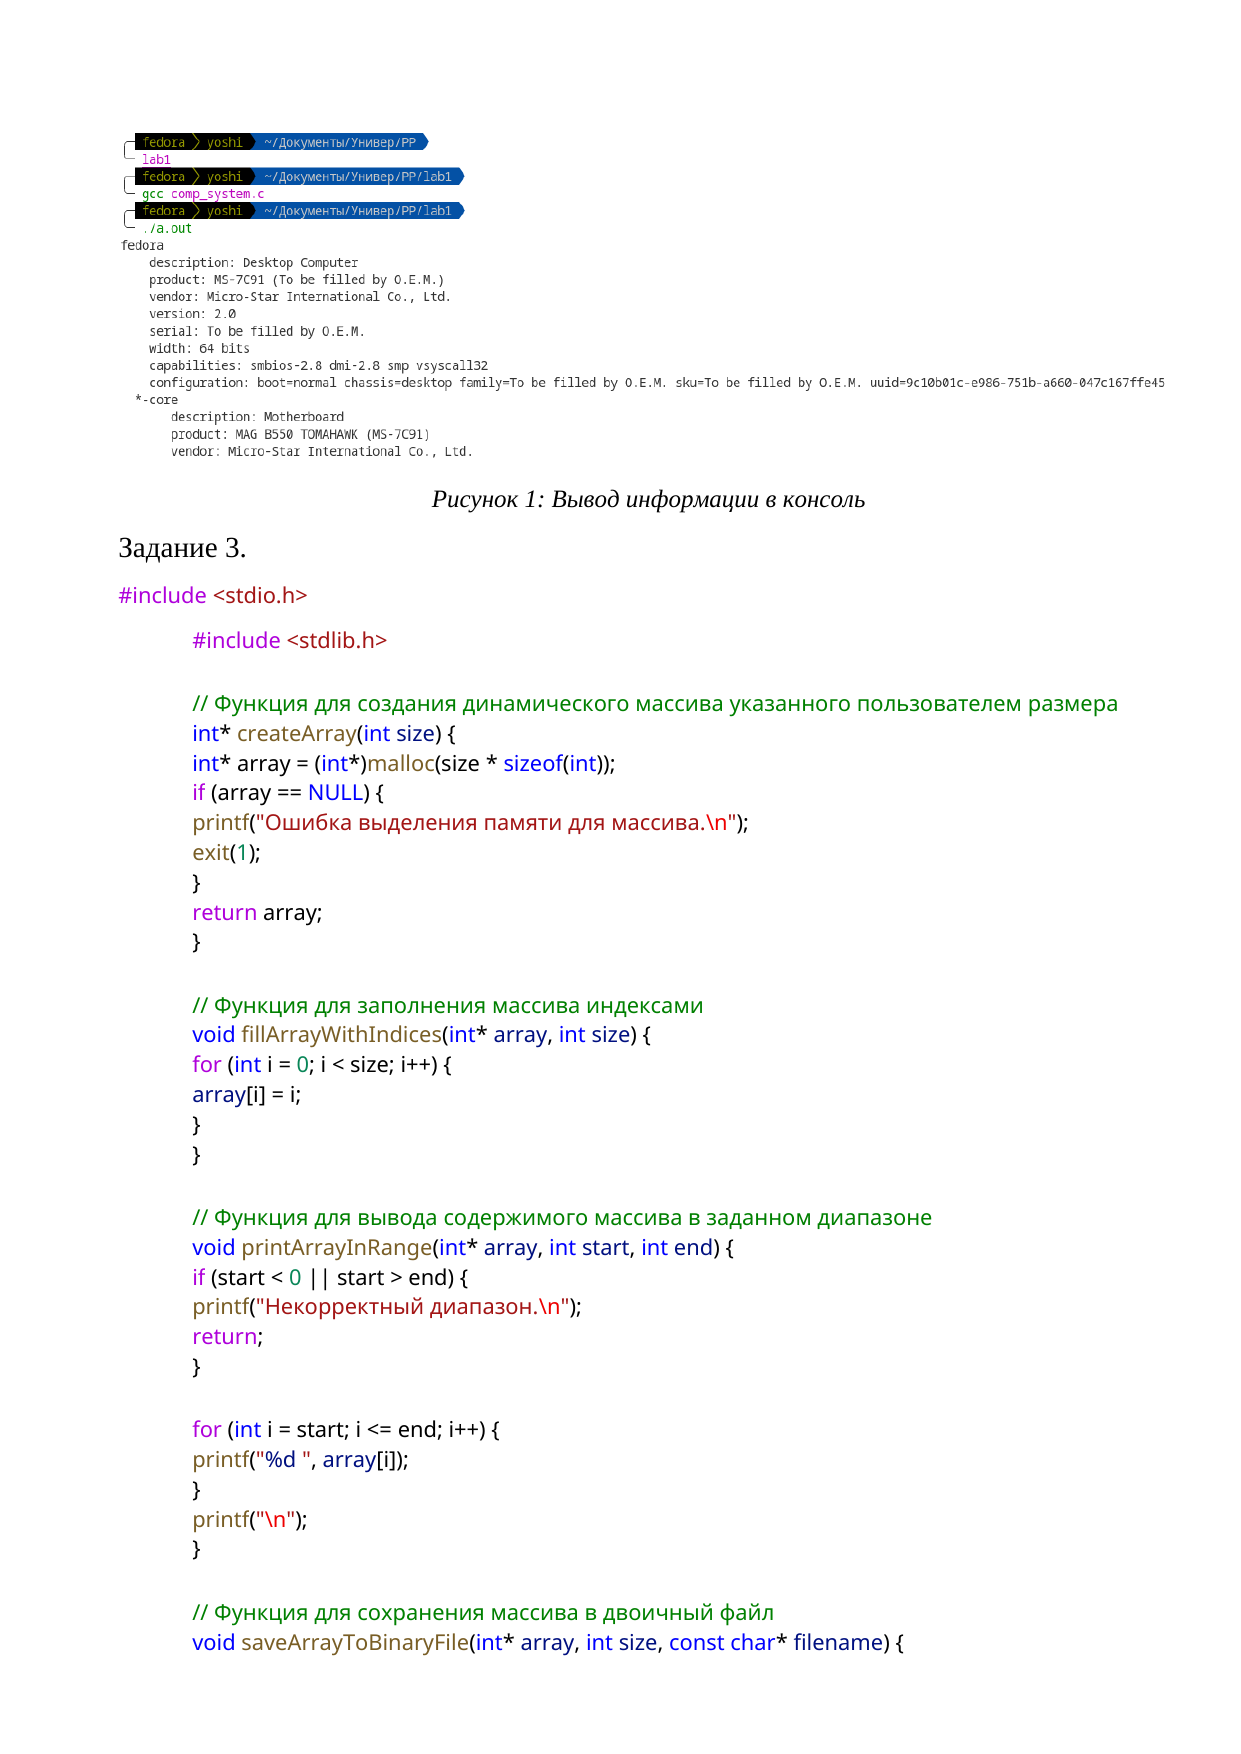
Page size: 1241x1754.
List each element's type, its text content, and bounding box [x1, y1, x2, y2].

text Рисунок 1: Вывод информации в консоль [118, 458, 1181, 513]
text printf("Некорректный диапазон.\n"); [118, 1291, 1181, 1321]
text Задание 3. [118, 513, 1181, 563]
text // Функция для заполнения массива индексами [118, 990, 1181, 1019]
text // Функция для сохранения массива в двоичный файл [118, 1597, 1181, 1627]
text } [118, 867, 1181, 897]
text } [118, 926, 1181, 956]
text } [118, 1533, 1181, 1563]
text return array; [118, 897, 1181, 926]
text int* createArray(int size) { [118, 718, 1181, 748]
text return; [118, 1321, 1181, 1351]
text void printArrayInRange(int* array, int start, int end) { [118, 1232, 1181, 1262]
text exit(1); [118, 837, 1181, 867]
text if (start < 0 || start > end) { [118, 1262, 1181, 1291]
text void saveArrayToBinaryFile(int* array, int size, const char* filename) { [118, 1627, 1181, 1656]
text int* array = (int*)malloc(size * sizeof(int)); [118, 748, 1181, 777]
text } [118, 1139, 1181, 1168]
text // Функция для вывода содержимого массива в заданном диапазоне [118, 1202, 1181, 1232]
text printf("\n"); [118, 1504, 1181, 1533]
text } [118, 1351, 1181, 1381]
text array[i] = i; [118, 1079, 1181, 1109]
text } [118, 1474, 1181, 1504]
text printf("Ошибка выделения памяти для массива.\n"); [118, 807, 1181, 837]
text [118, 118, 1181, 130]
text // Функция для создания динамического массива указанного пользователем размера [118, 688, 1181, 718]
text for (int i = 0; i < size; i++) { [118, 1049, 1181, 1079]
text #include <stdio.h> [118, 580, 1181, 610]
picture [118, 130, 1182, 458]
text } [118, 1109, 1181, 1139]
text if (array == NULL) { [118, 777, 1181, 807]
text for (int i = start; i <= end; i++) { [118, 1414, 1181, 1444]
text printf("%d ", array[i]); [118, 1444, 1181, 1474]
text void fillArrayWithIndices(int* array, int size) { [118, 1019, 1181, 1049]
text #include <stdlib.h> [118, 625, 1181, 654]
